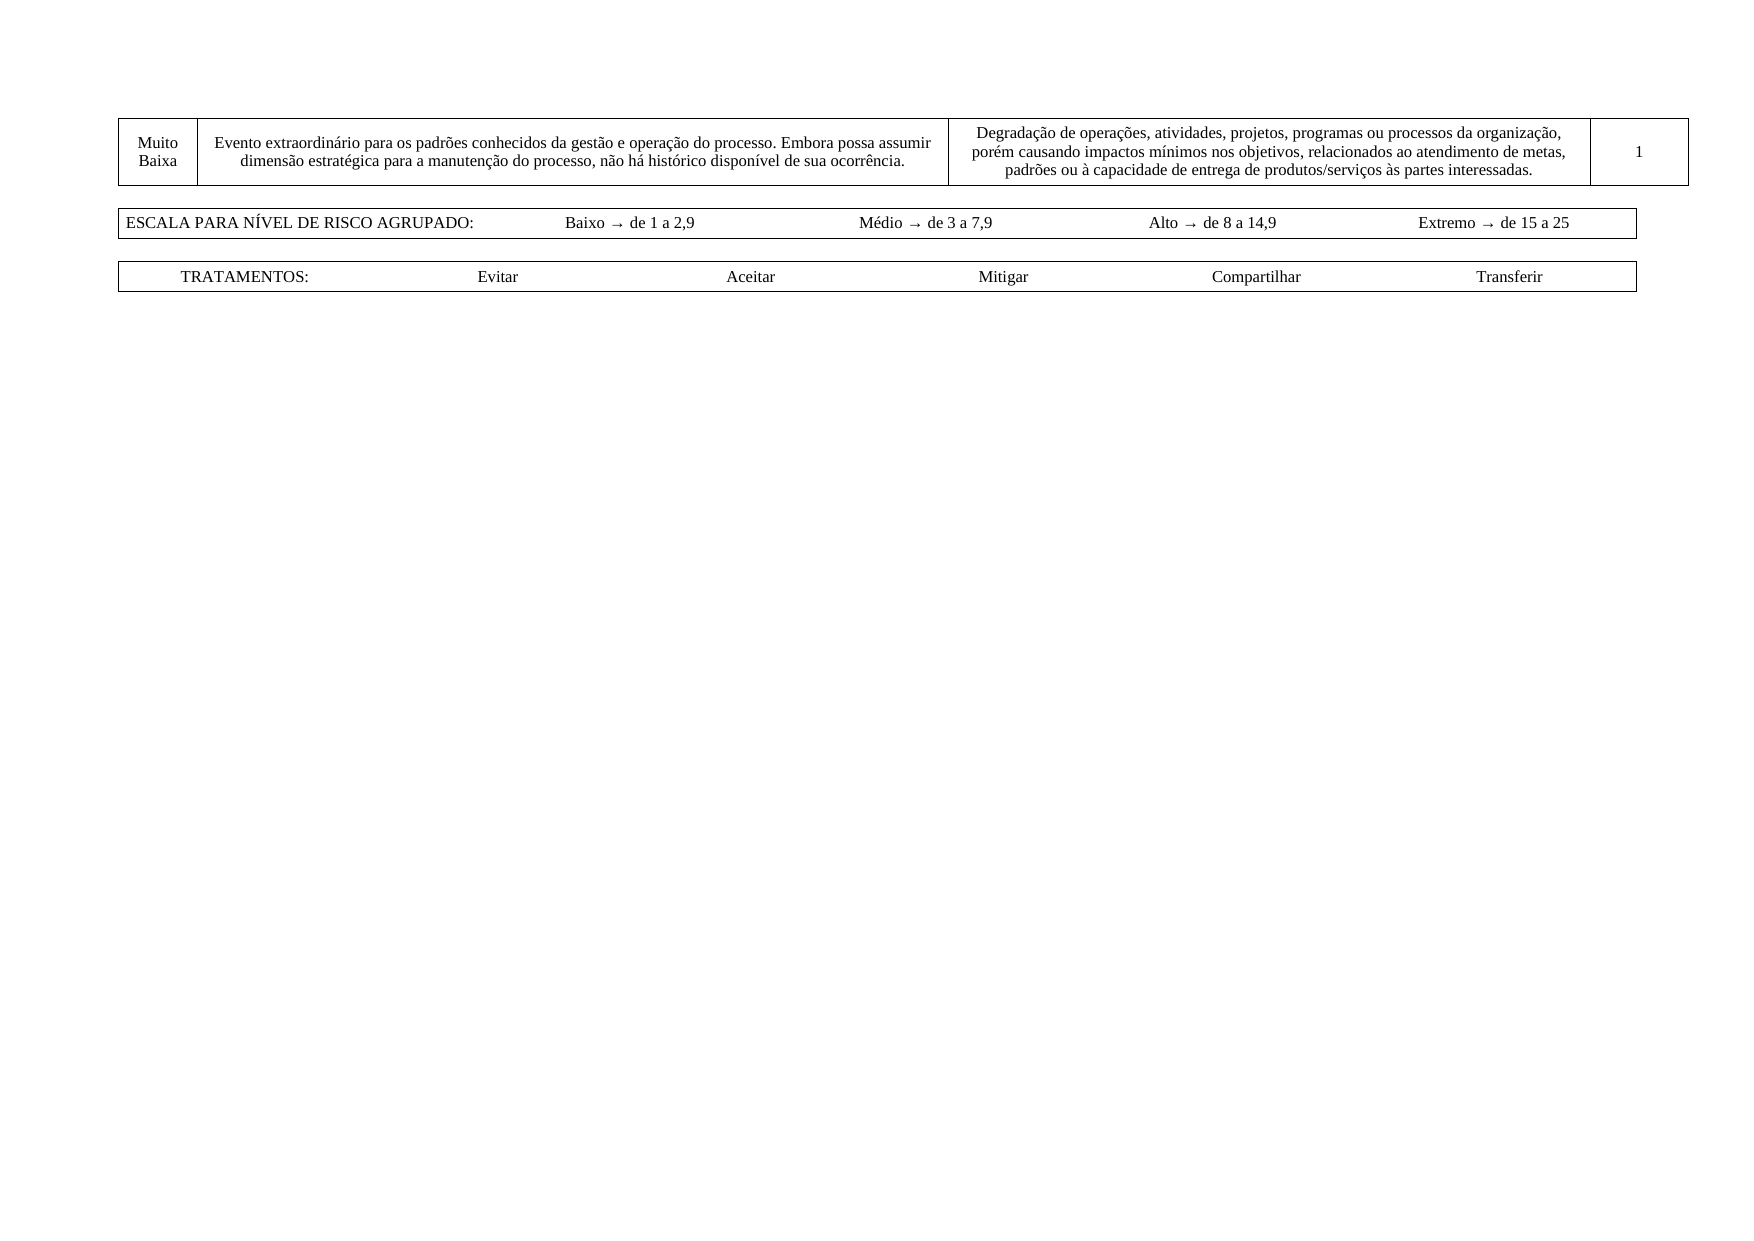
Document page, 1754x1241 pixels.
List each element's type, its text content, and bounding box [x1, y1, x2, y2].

table_header ESCALA PARA NÍVEL DE RISCO AGRUPADO: [119, 209, 481, 238]
table_header Aceitar [624, 262, 877, 291]
table_header Transferir [1383, 262, 1636, 291]
table_cell 1 [1591, 119, 1688, 185]
table_header Baixo → de 1 a 2,9 [481, 209, 778, 238]
table_cell Evento extraordinário para os padrões conhecidos da gestão e operação do processo. Embora possa assumir dimensão estratégica para a manutenção do processo, não há histórico disponível de sua ocorrência. [198, 119, 948, 185]
table_header Evitar [371, 262, 624, 291]
table_header Mitigar [877, 262, 1130, 291]
table_cell Degradação de operações, atividades, projetos, programas ou processos da organização, porém causando impactos mínimos nos objetivos, relacionados ao atendimento de metas, padrões ou à capacidade de entrega de produtos/serviços às partes interessadas. [949, 119, 1590, 185]
table_header Extremo → de 15 a 25 [1351, 209, 1636, 238]
table_header TRATAMENTOS: [119, 262, 371, 291]
table_header Alto → de 8 a 14,9 [1073, 209, 1351, 238]
table_header Médio → de 3 a 7,9 [778, 209, 1073, 238]
table_header Compartilhar [1130, 262, 1383, 291]
table_cell Muito Baixa [119, 119, 197, 185]
